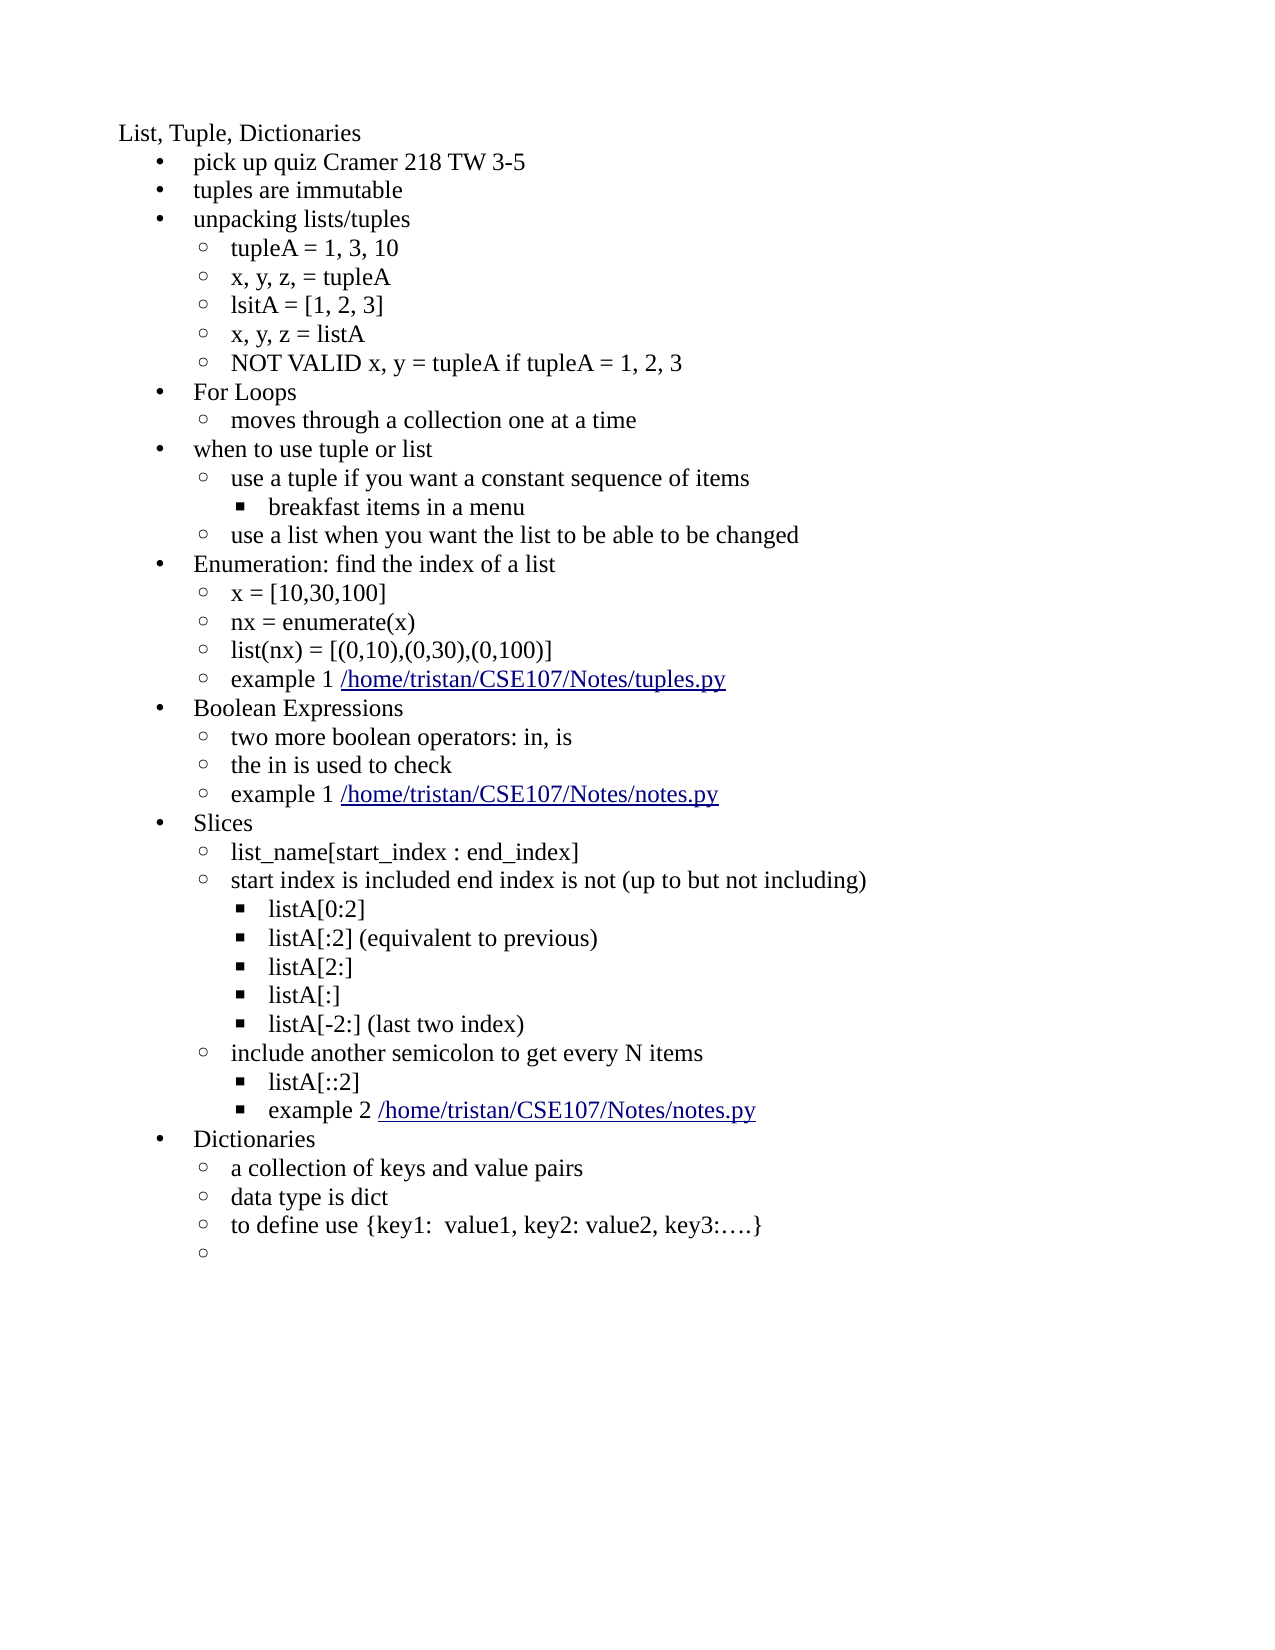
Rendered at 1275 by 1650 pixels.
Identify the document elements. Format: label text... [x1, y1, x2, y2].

list listA[2:] [231, 952, 1157, 981]
list x = [10,30,100] [193, 578, 1157, 607]
list x, y, z, = tupleA [193, 262, 1157, 291]
list example 2 /home/tristan/CSE107/Notes/notes.py [231, 1096, 1157, 1124]
list unpacking lists/tuples [156, 204, 1157, 233]
list start index is included end index is not (up to but not including) [193, 866, 1157, 894]
list use a tuple if you want a constant sequence of items [193, 463, 1157, 492]
list tupleA = 1, 3, 10 [193, 233, 1157, 262]
list include another semicolon to get every N items [193, 1038, 1157, 1067]
list when to use tuple or list [156, 434, 1157, 463]
list listA[:] [231, 981, 1157, 1009]
list NOT VALID x, y = tupleA if tupleA = 1, 2, 3 [193, 348, 1157, 377]
list data type is dict [193, 1182, 1157, 1211]
list pick up quiz Cramer 218 TW 3-5 [156, 147, 1157, 176]
list example 1 /home/tristan/CSE107/Notes/tuples.py [193, 664, 1157, 693]
list Dictionaries [156, 1124, 1157, 1153]
list For Loops [156, 377, 1157, 406]
list lsitA = [1, 2, 3] [193, 291, 1157, 319]
list Slices [156, 808, 1157, 837]
text List, Tuple, Dictionaries [118, 118, 1157, 147]
list listA[-2:] (last two index) [231, 1009, 1157, 1038]
list a collection of keys and value pairs [193, 1153, 1157, 1182]
list use a list when you want the list to be able to be changed [193, 521, 1157, 549]
list tuples are immutable [156, 176, 1157, 204]
list x, y, z = listA [193, 319, 1157, 348]
list to define use {key1: value1, key2: value2, key3:….} [193, 1211, 1157, 1239]
list listA[::2] [231, 1067, 1157, 1096]
list list_name[start_index : end_index] [193, 837, 1157, 866]
list example 1 /home/tristan/CSE107/Notes/notes.py [193, 779, 1157, 808]
list breakfast items in a menu [231, 492, 1157, 521]
list two more boolean operators: in, is [193, 722, 1157, 751]
list moves through a collection one at a time [193, 406, 1157, 434]
list list(nx) = [(0,10),(0,30),(0,100)] [193, 636, 1157, 664]
list Boolean Expressions [156, 693, 1157, 722]
list listA[:2] (equivalent to previous) [231, 923, 1157, 952]
list the in is used to check [193, 751, 1157, 779]
list listA[0:2] [231, 894, 1157, 923]
list Enumeration: find the index of a list [156, 549, 1157, 578]
list nx = enumerate(x) [193, 607, 1157, 636]
